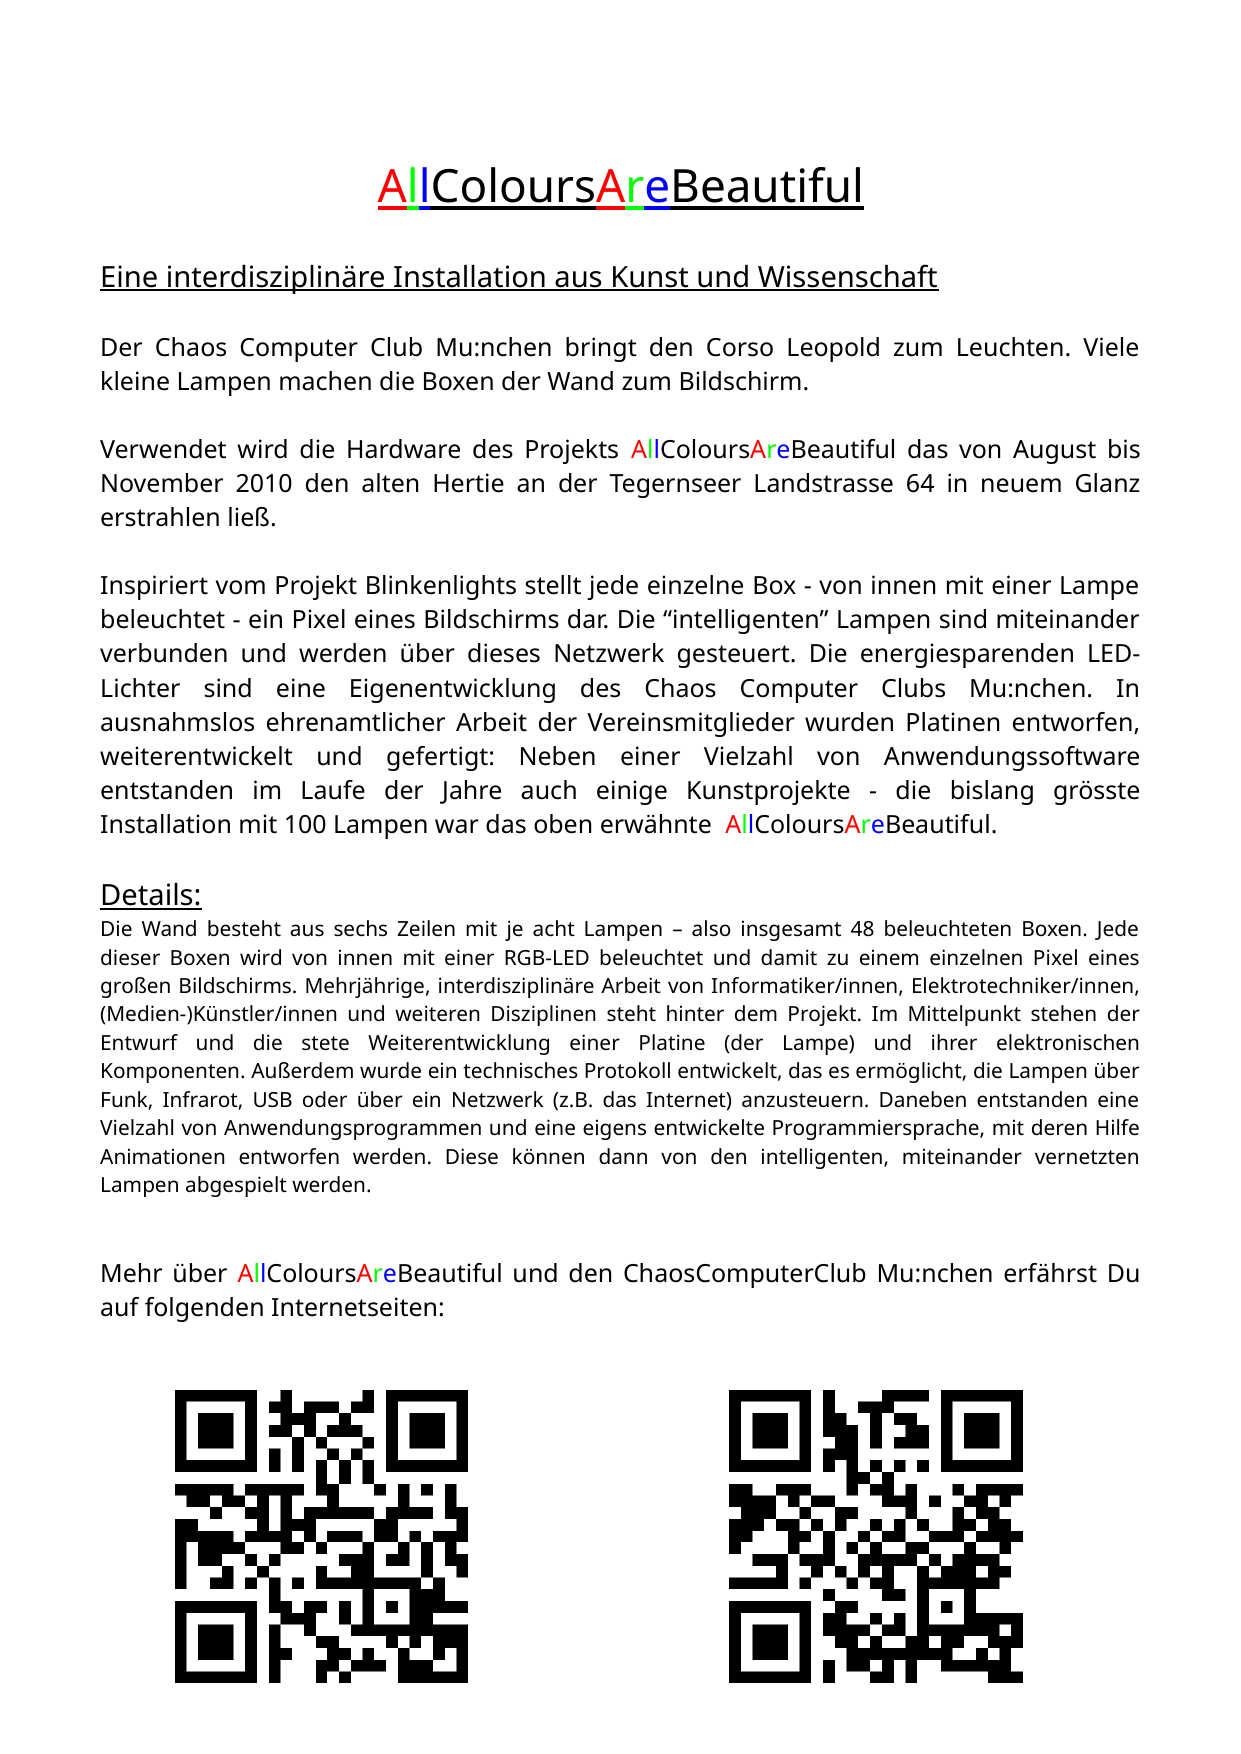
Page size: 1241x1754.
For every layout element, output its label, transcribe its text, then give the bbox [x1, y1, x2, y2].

text AllColoursAreBeautiful [100, 154, 1141, 216]
picture [159, 1373, 484, 1699]
text Der Chaos Computer Club Mu:nchen bringt den Corso Leopold zum Leuchten. Viele kleine Lampen machen die Boxen der Wand zum Bildschirm. [100, 329, 1141, 398]
text Verwendet wird die Hardware des Projekts AllColoursAreBeautiful das von August bis November 2010 den alten Hertie an der Tegernseer Landstrasse 64 in neuem Glanz erstrahlen ließ. [100, 432, 1141, 534]
text Mehr über AllColoursAreBeautiful und den ChaosComputerClub Mu:nchen erfährst Du auf folgenden Internetseiten: [100, 1256, 1141, 1324]
text Die Wand besteht aus sechs Zeilen mit je acht Lampen – also insgesamt 48 beleuchteten Boxen. Jede dieser Boxen wird von innen mit einer RGB-LED beleuchtet und damit zu einem einzelnen Pixel eines großen Bildschirms. Mehrjährige, interdisziplinäre Arbeit von Informatiker/innen, Elektrotechniker/innen, (Medien-)Künstler/innen und weiteren Disziplinen steht hinter dem Projekt. Im Mittelpunkt stehen der Entwurf und die stete Weiterentwicklung einer Platine (der Lampe) und ihrer elektronischen Komponenten. Außerdem wurde ein technisches Protokoll entwickelt, das es ermöglicht, die Lampen über Funk, Infrarot, USB oder über ein Netzwerk (z.B. das Internet) anzusteuern. Daneben entstanden eine Vielzahl von Anwendungsprogrammen und eine eigens entwickelte Programmiersprache, mit deren Hilfe Animationen entworfen werden. Diese können dann von den intelligenten, miteinander vernetzten Lampen abgespielt werden. [100, 914, 1141, 1199]
text Inspiriert vom Projekt Blinkenlights stellt jede einzelne Box - von innen mit einer Lampe beleuchtet - ein Pixel eines Bildschirms dar. Die “intelligenten” Lampen sind miteinander verbunden und werden über dieses Netzwerk gesteuert. Die energiesparenden LED-Lichter sind eine Eigenentwicklung des Chaos Computer Clubs Mu:nchen. In ausnahmslos ehrenamtlicher Arbeit der Vereinsmitglieder wurden Platinen entworfen, weiterentwickelt und gefertigt: Neben einer Vielzahl von Anwendungssoftware entstanden im Laufe der Jahre auch einige Kunstprojekte - die bislang grösste Installation mit 100 Lampen war das oben erwähnte AllColoursAreBeautiful. [100, 568, 1141, 841]
picture [713, 1374, 1039, 1699]
text Eine interdisziplinäre Installation aus Kunst und Wissenschaft [100, 256, 1141, 296]
text Details: [100, 874, 1141, 914]
